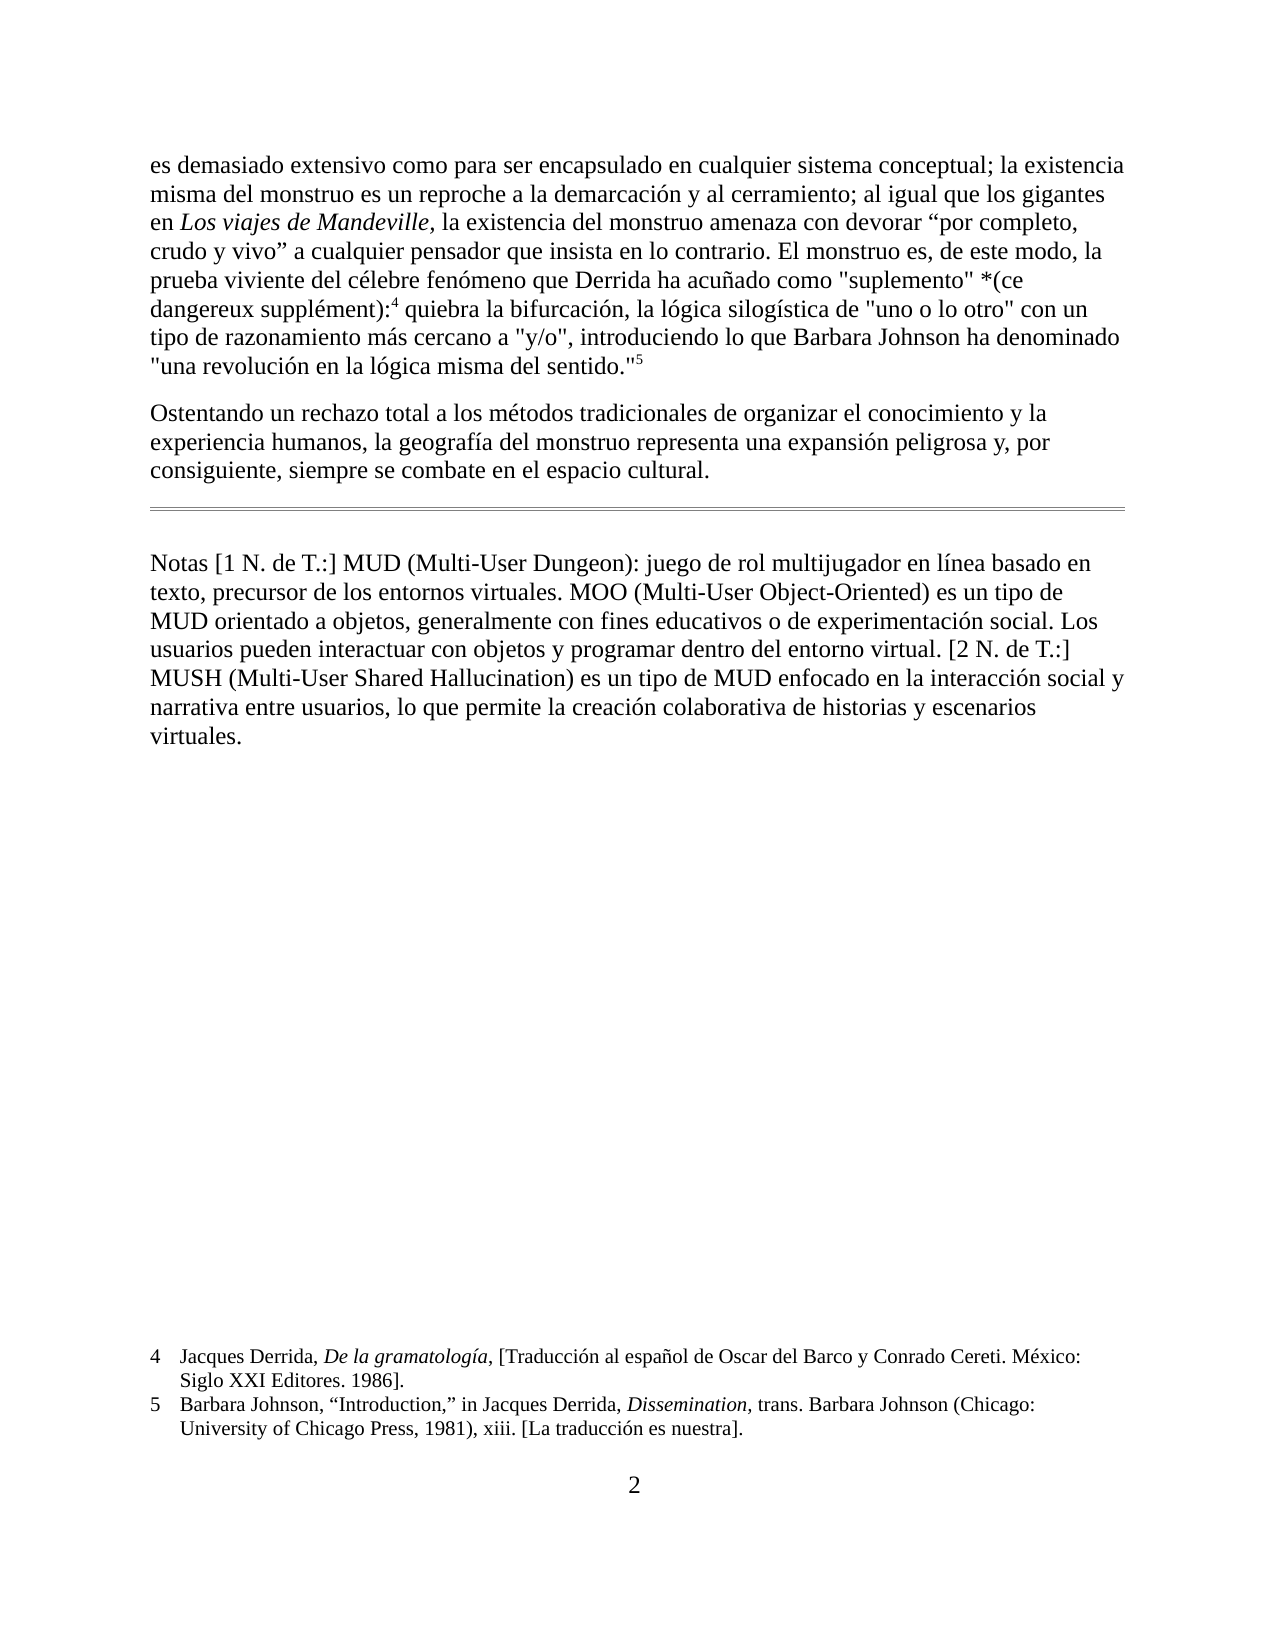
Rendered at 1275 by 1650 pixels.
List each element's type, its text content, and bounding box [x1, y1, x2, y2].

text Barbara Johnson, “Introduction,” in Jacques Derrida, Dissemination, trans. Barbara Johnson (Chicago: University of Chicago Press, 1981), xiii. [La traducción es nuestra]. [150, 1392, 1125, 1440]
text Ostentando un rechazo total a los métodos tradicionales de organizar el conocimiento y la experiencia humanos, la geografía del monstruo representa una expansión peligrosa y, por consiguiente, siempre se combate en el espacio cultural. [150, 398, 1125, 484]
text Notas [1 N. de T.:] MUD (Multi-User Dungeon): juego de rol multijugador en línea basado en texto, precursor de los entornos virtuales. MOO (Multi-User Object-Oriented) es un tipo de MUD orientado a objetos, generalmente con fines educativos o de experimentación social. Los usuarios pueden interactuar con objetos y programar dentro del entorno virtual. [2 N. de T.:] MUSH (Multi-User Shared Hallucination) es un tipo de MUD enfocado en la interacción social y narrativa entre usuarios, lo que permite la creación colaborativa de historias y escenarios virtuales. [150, 548, 1125, 749]
text es demasiado extensivo como para ser encapsulado en cualquier sistema conceptual; la existencia misma del monstruo es un reproche a la demarcación y al cerramiento; al igual que los gigantes en Los viajes de Mandeville, la existencia del monstruo amenaza con devorar “por completo, crudo y vivo” a cualquier pensador que insista en lo contrario. El monstruo es, de este modo, la prueba viviente del célebre fenómeno que Derrida ha acuñado como "suplemento" *(ce dangereux supplément): quiebra la bifurcación, la lógica silogística de "uno o lo otro" con un tipo de razonamiento más cercano a "y/o", introduciendo lo que Barbara Johnson ha denominado "una revolución en la lógica misma del sentido." [150, 150, 1125, 380]
text Jacques Derrida, De la gramatología, [Traducción al español de Oscar del Barco y Conrado Cereti. México: Siglo XXI Editores. 1986]. [150, 1344, 1125, 1392]
